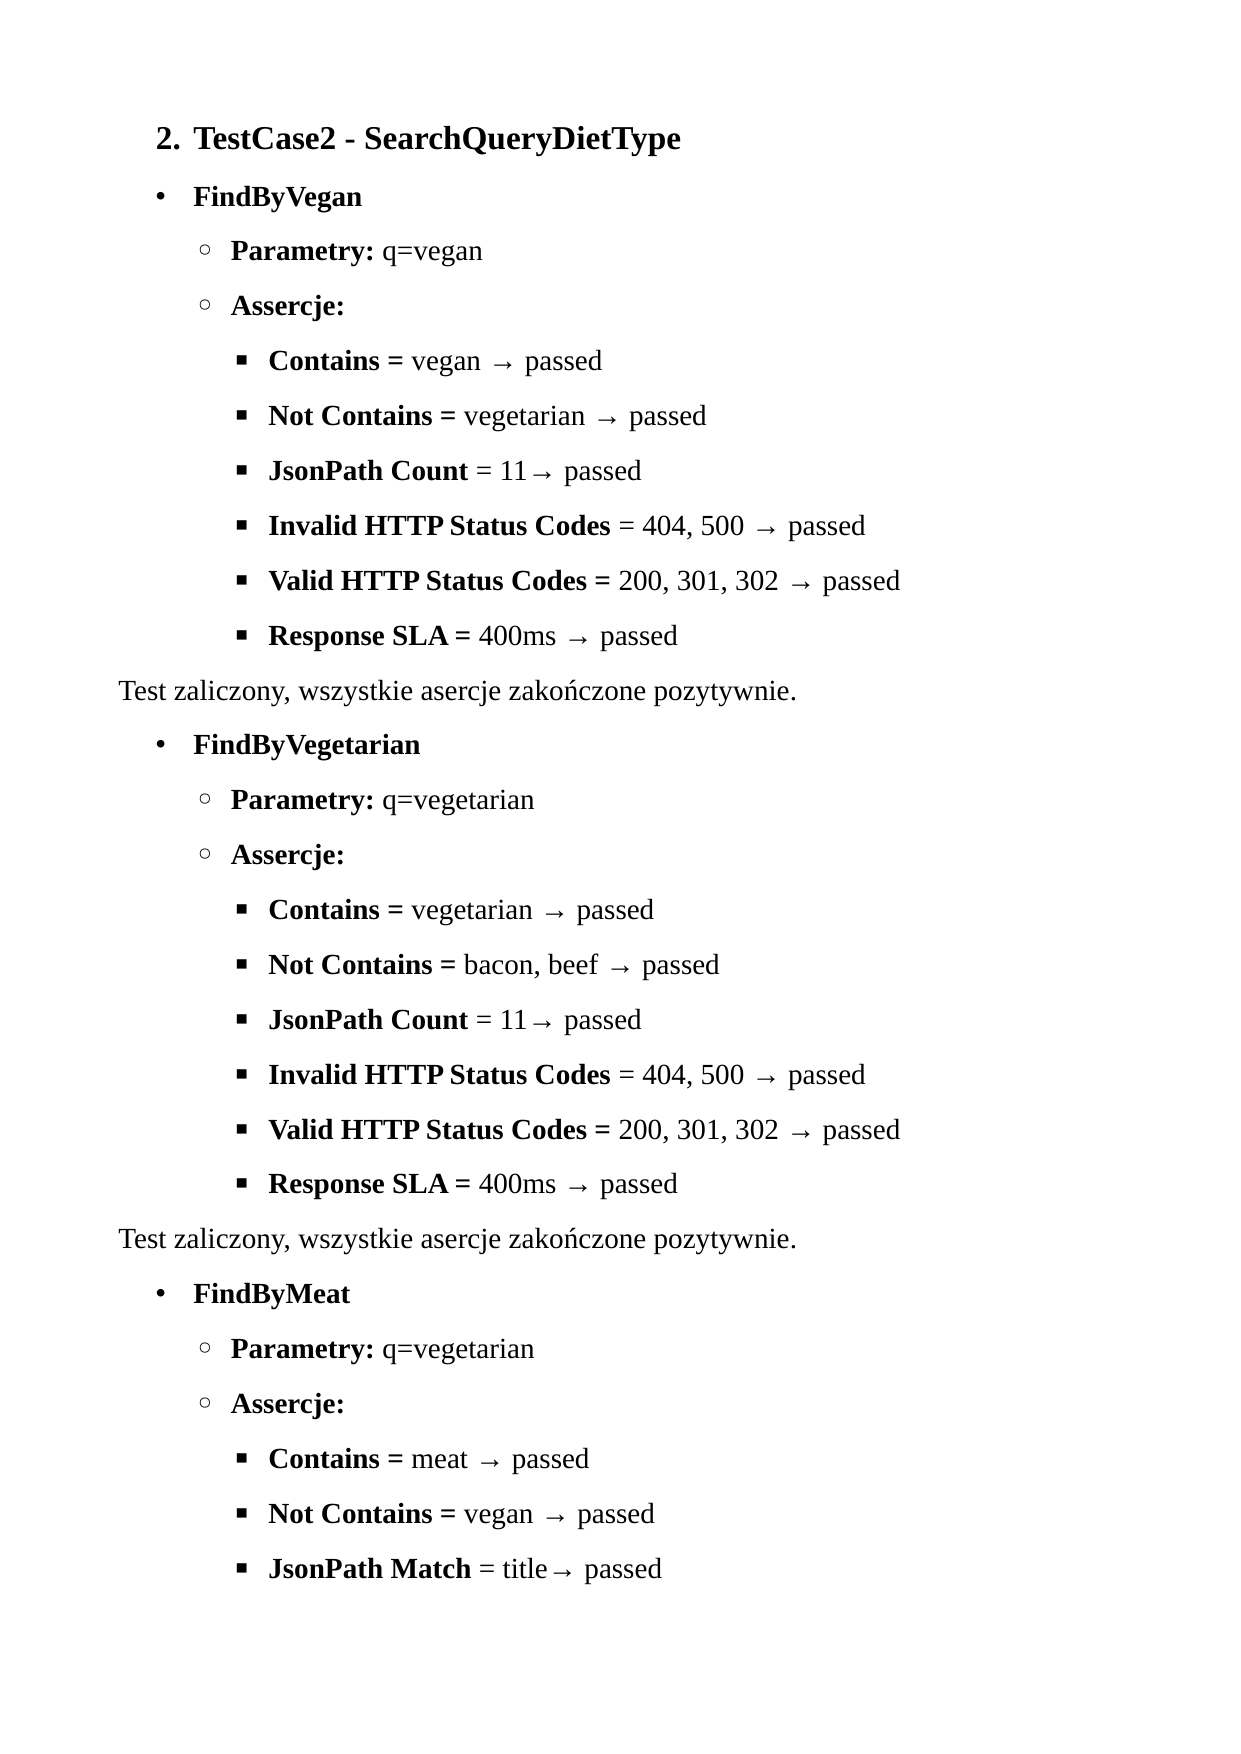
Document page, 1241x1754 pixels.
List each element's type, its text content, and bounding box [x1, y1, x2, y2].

list FindByMeat [156, 1276, 1122, 1310]
list Invalid HTTP Status Codes = 404, 500 → passed [231, 1057, 1122, 1091]
text Test zaliczony, wszystkie asercje zakończone pozytywnie. [118, 1222, 1122, 1255]
list JsonPath Count = 11→ passed [231, 1002, 1122, 1036]
list Parametry: q=vegetarian [193, 1331, 1122, 1365]
list JsonPath Count = 11→ passed [231, 453, 1122, 487]
list Contains = vegetarian → passed [231, 892, 1122, 926]
list Not Contains = bacon, beef → passed [231, 947, 1122, 981]
list Assercje: [193, 1386, 1122, 1420]
list Contains = meat → passed [231, 1441, 1122, 1475]
list Response SLA = 400ms → passed [231, 618, 1122, 651]
list TestCase2 - SearchQueryDietType [156, 118, 1122, 156]
list Parametry: q=vegetarian [193, 782, 1122, 816]
list Assercje: [193, 288, 1122, 322]
list Contains = vegan → passed [231, 343, 1122, 377]
list FindByVegan [156, 179, 1122, 212]
list Parametry: q=vegan [193, 233, 1122, 267]
list Valid HTTP Status Codes = 200, 301, 302 → passed [231, 563, 1122, 597]
list Valid HTTP Status Codes = 200, 301, 302 → passed [231, 1112, 1122, 1145]
list Not Contains = vegan → passed [231, 1496, 1122, 1529]
list Invalid HTTP Status Codes = 404, 500 → passed [231, 508, 1122, 542]
list JsonPath Match = title→ passed [231, 1551, 1122, 1584]
list Response SLA = 400ms → passed [231, 1167, 1122, 1200]
list Not Contains = vegetarian → passed [231, 398, 1122, 432]
list FindByVegetarian [156, 727, 1122, 761]
list Assercje: [193, 837, 1122, 871]
text Test zaliczony, wszystkie asercje zakończone pozytywnie. [118, 673, 1122, 706]
